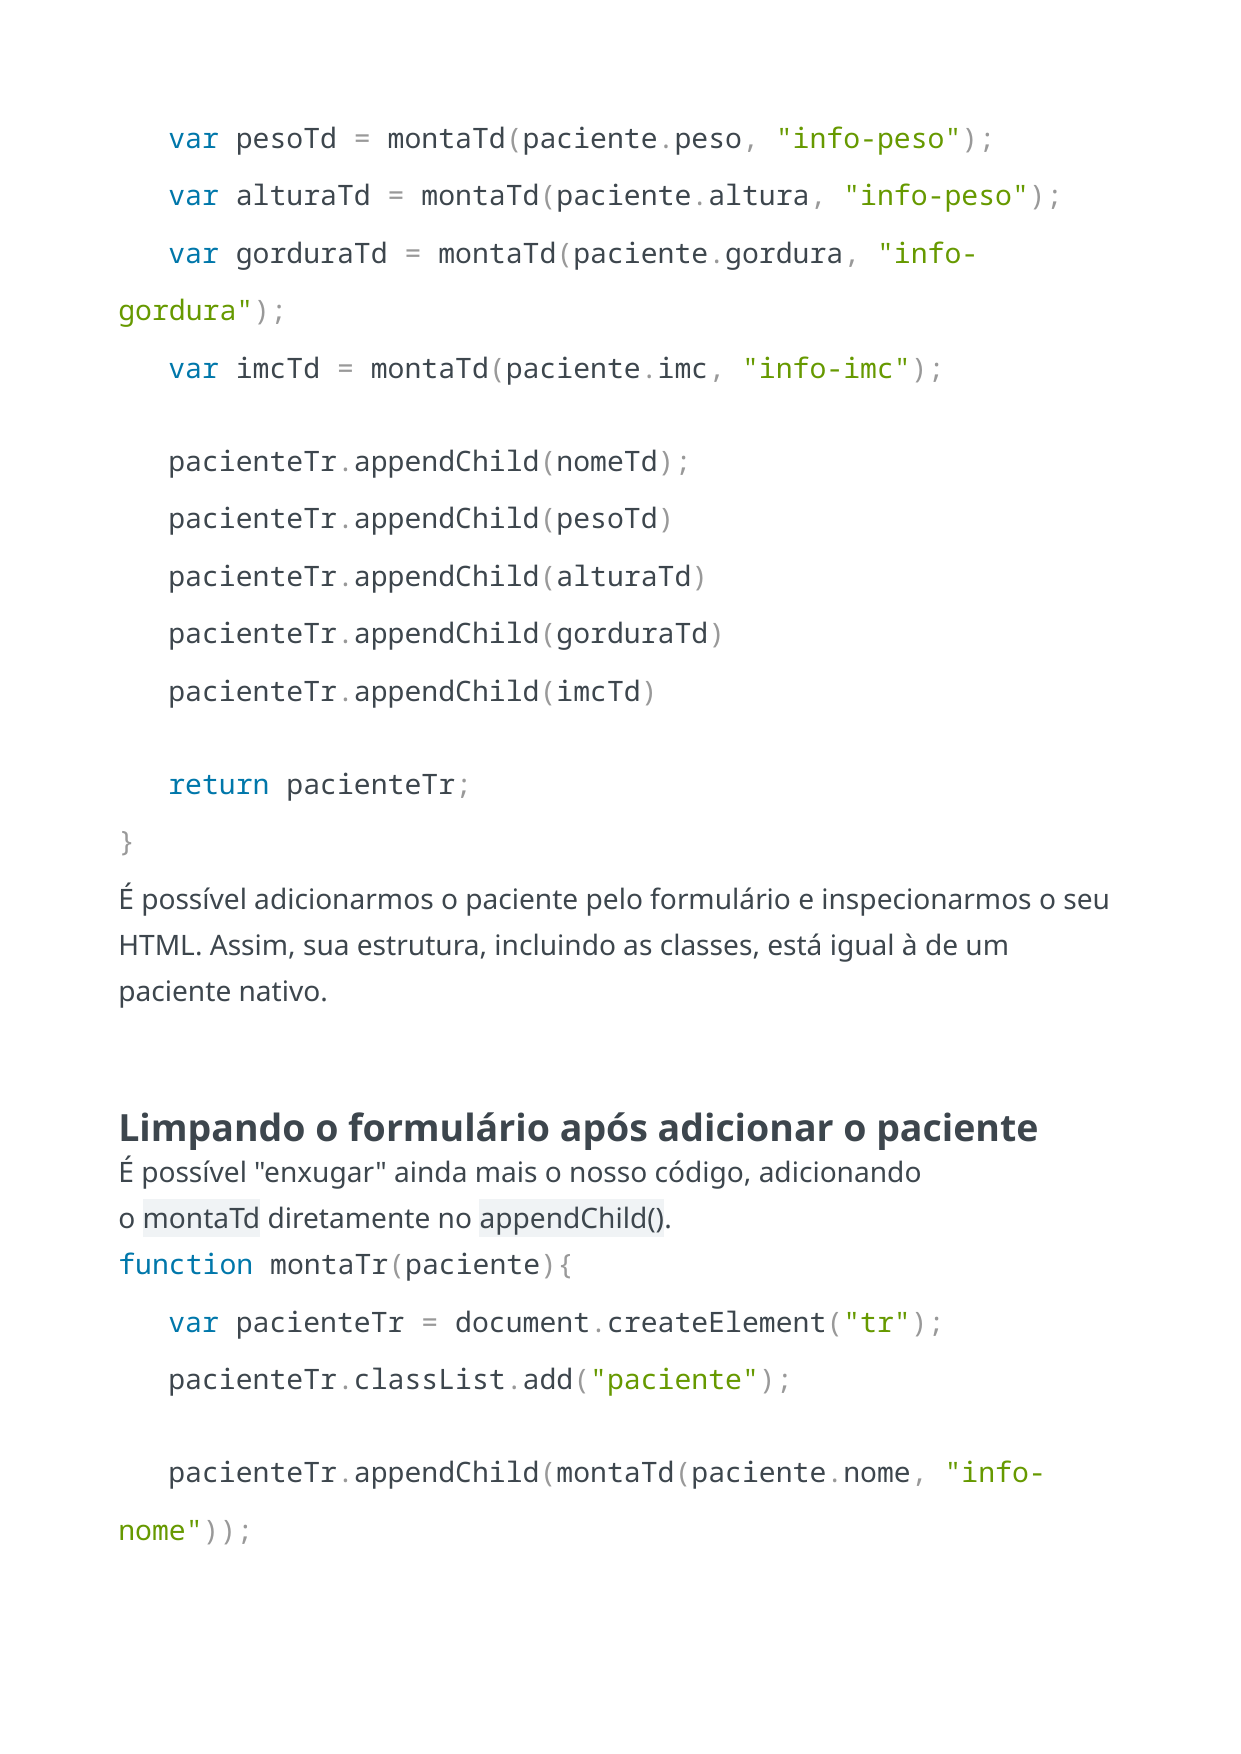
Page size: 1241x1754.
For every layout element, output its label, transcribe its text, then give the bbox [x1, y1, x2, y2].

text É possível "enxugar" ainda mais o nosso código, adicionando o montaTd diretamente no appendChild(). [118, 1153, 1122, 1237]
text pacienteTr.appendChild(imcTd) [118, 671, 1122, 709]
text function montaTr(paciente){ [118, 1244, 1122, 1283]
text pacienteTr.appendChild(alturaTd) [118, 556, 1122, 594]
text var pacienteTr = document.createElement("tr"); [118, 1302, 1122, 1340]
text É possível adicionarmos o paciente pelo formulário e inspecionarmos o seu HTML. Assim, sua estrutura, incluindo as classes, está igual à de um paciente nativo. [118, 879, 1122, 1009]
text var pesoTd = montaTd(paciente.peso, "info-peso"); [118, 118, 1122, 156]
text pacienteTr.appendChild(nomeTd); [118, 441, 1122, 479]
text pacienteTr.classList.add("paciente"); [118, 1359, 1122, 1398]
text var gorduraTd = montaTd(paciente.gordura, "info-gordura"); [118, 233, 1122, 329]
text pacienteTr.appendChild(gorduraTd) [118, 613, 1122, 652]
text } [118, 821, 1122, 860]
text pacienteTr.appendChild(pesoTd) [118, 498, 1122, 537]
text return pacienteTr; [118, 764, 1122, 802]
subtitle Limpando o formulário após adicionar o paciente [118, 1102, 1122, 1153]
text pacienteTr.appendChild(montaTd(paciente.nome, "info-nome")); [118, 1452, 1122, 1548]
text var alturaTd = montaTd(paciente.altura, "info-peso"); [118, 176, 1122, 214]
text var imcTd = montaTd(paciente.imc, "info-imc"); [118, 348, 1122, 386]
